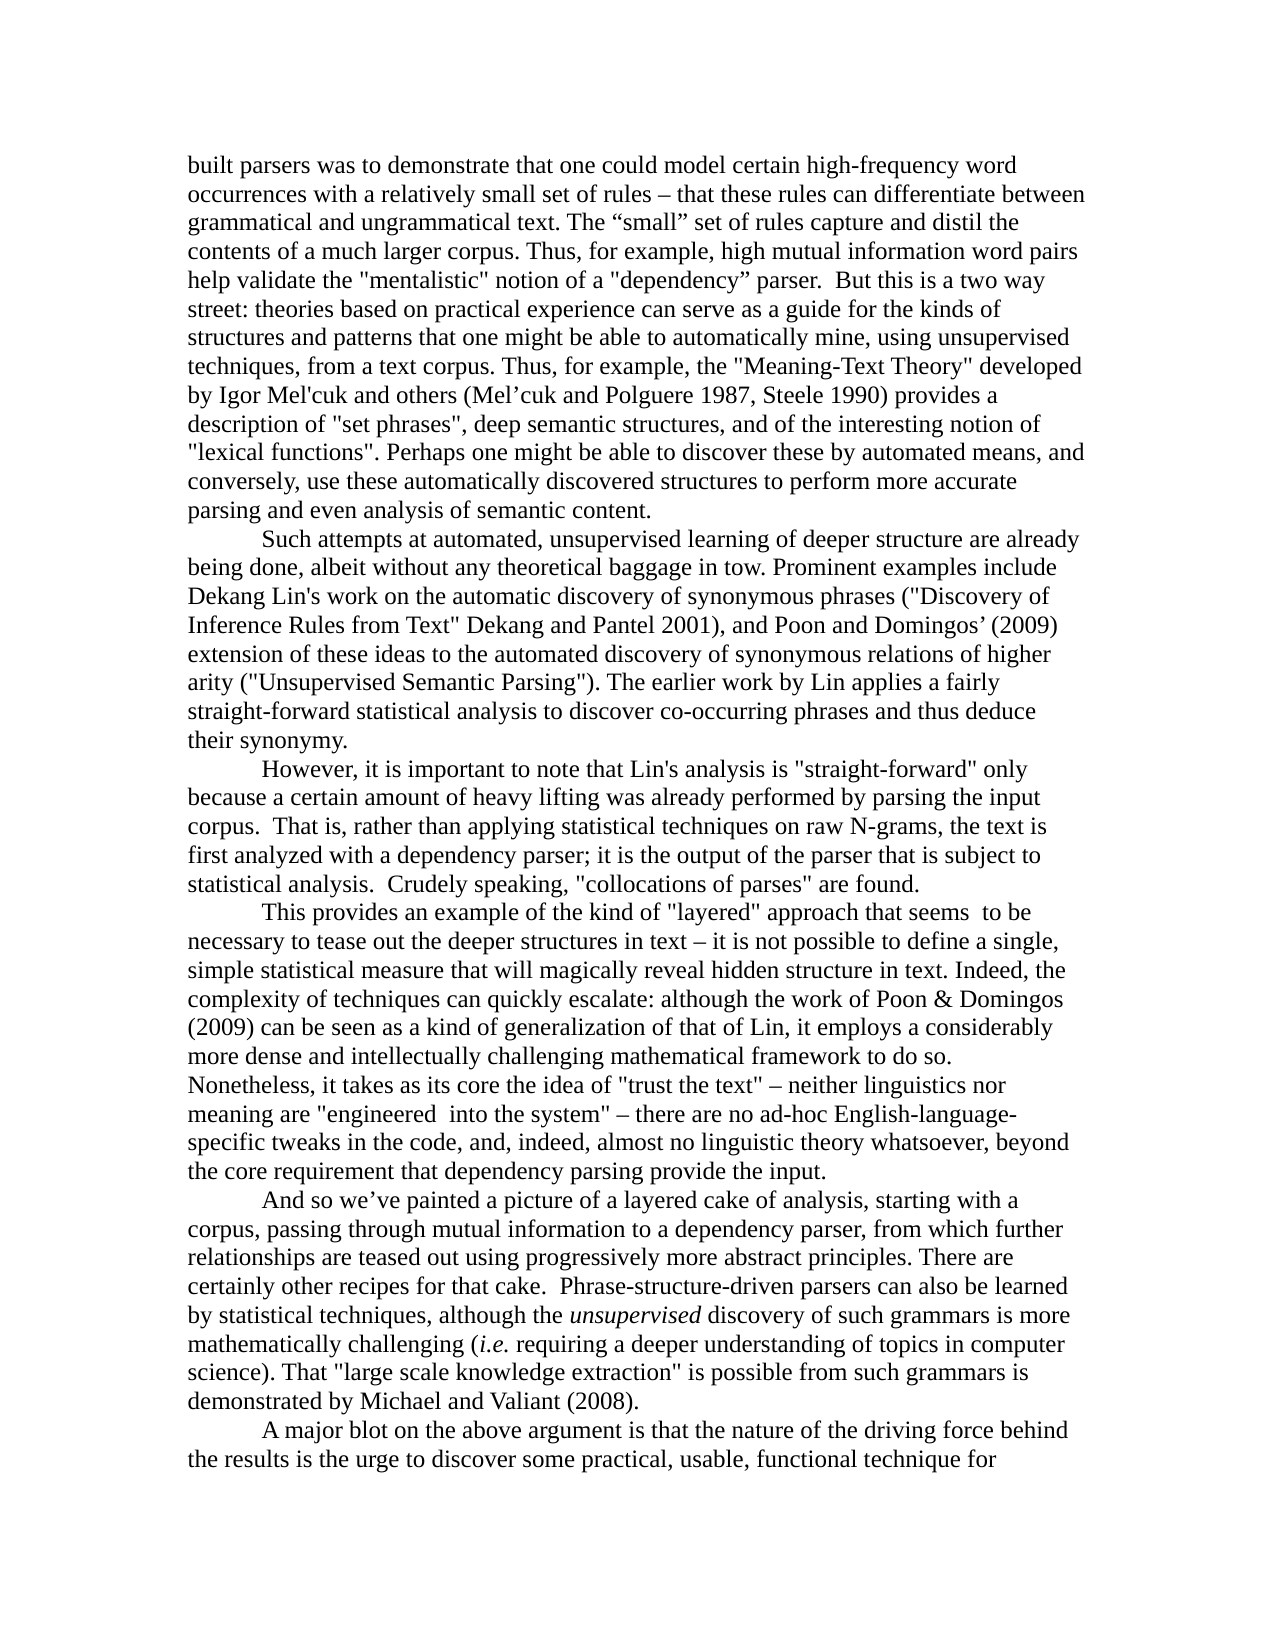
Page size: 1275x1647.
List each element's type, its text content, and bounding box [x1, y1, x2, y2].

text And so we’ve painted a picture of a layered cake of analysis, starting with a corpus, passing through mutual information to a dependency parser, from which further relationships are teased out using progressively more abstract principles. There are certainly other recipes for that cake. Phrase-structure-driven parsers can also be learned by statistical techniques, although the unsupervised discovery of such grammars is more mathematically challenging (i.e. requiring a deeper understanding of topics in computer science). That "large scale knowledge extraction" is possible from such grammars is demonstrated by Michael and Valiant (2008). [187, 1185, 1087, 1415]
text However, it is important to note that Lin's analysis is "straight-forward" only because a certain amount of heavy lifting was already performed by parsing the input corpus. That is, rather than applying statistical techniques on raw N-grams, the text is first analyzed with a dependency parser; it is the output of the parser that is subject to statistical analysis. Crudely speaking, "collocations of parses" are found. [187, 754, 1087, 897]
text This provides an example of the kind of "layered" approach that seems to be necessary to tease out the deeper structures in text – it is not possible to define a single, simple statistical measure that will magically reveal hidden structure in text. Indeed, the complexity of techniques can quickly escalate: although the work of Poon & Domingos (2009) can be seen as a kind of generalization of that of Lin, it employs a considerably more dense and intellectually challenging mathematical framework to do so. Nonetheless, it takes as its core the idea of "trust the text" – neither linguistics nor meaning are "engineered into the system" – there are no ad-hoc English-language-specific tweaks in the code, and, indeed, almost no linguistic theory whatsoever, beyond the core requirement that dependency parsing provide the input. [187, 897, 1087, 1185]
text Such attempts at automated, unsupervised learning of deeper structure are already being done, albeit without any theoretical baggage in tow. Prominent examples include Dekang Lin's work on the automatic discovery of synonymous phrases ("Discovery of Inference Rules from Text" Dekang and Pantel 2001), and Poon and Domingos’ (2009) extension of these ideas to the automated discovery of synonymous relations of higher arity ("Unsupervised Semantic Parsing"). The earlier work by Lin applies a fairly straight-forward statistical analysis to discover co-occurring phrases and thus deduce their synonymy. [187, 524, 1087, 754]
text A major blot on the above argument is that the nature of the driving force behind the results is the urge to discover some practical, usable, functional technique for [187, 1415, 1087, 1472]
text built parsers was to demonstrate that one could model certain high-frequency word occurrences with a relatively small set of rules – that these rules can differentiate between grammatical and ungrammatical text. The “small” set of rules capture and distil the contents of a much larger corpus. Thus, for example, high mutual information word pairs help validate the "mentalistic" notion of a "dependency” parser. But this is a two way street: theories based on practical experience can serve as a guide for the kinds of structures and patterns that one might be able to automatically mine, using unsupervised techniques, from a text corpus. Thus, for example, the "Meaning-Text Theory" developed by Igor Mel'cuk and others (Mel’cuk and Polguere 1987, Steele 1990) provides a description of "set phrases", deep semantic structures, and of the interesting notion of "lexical functions". Perhaps one might be able to discover these by automated means, and conversely, use these automatically discovered structures to perform more accurate parsing and even analysis of semantic content. [187, 150, 1087, 524]
